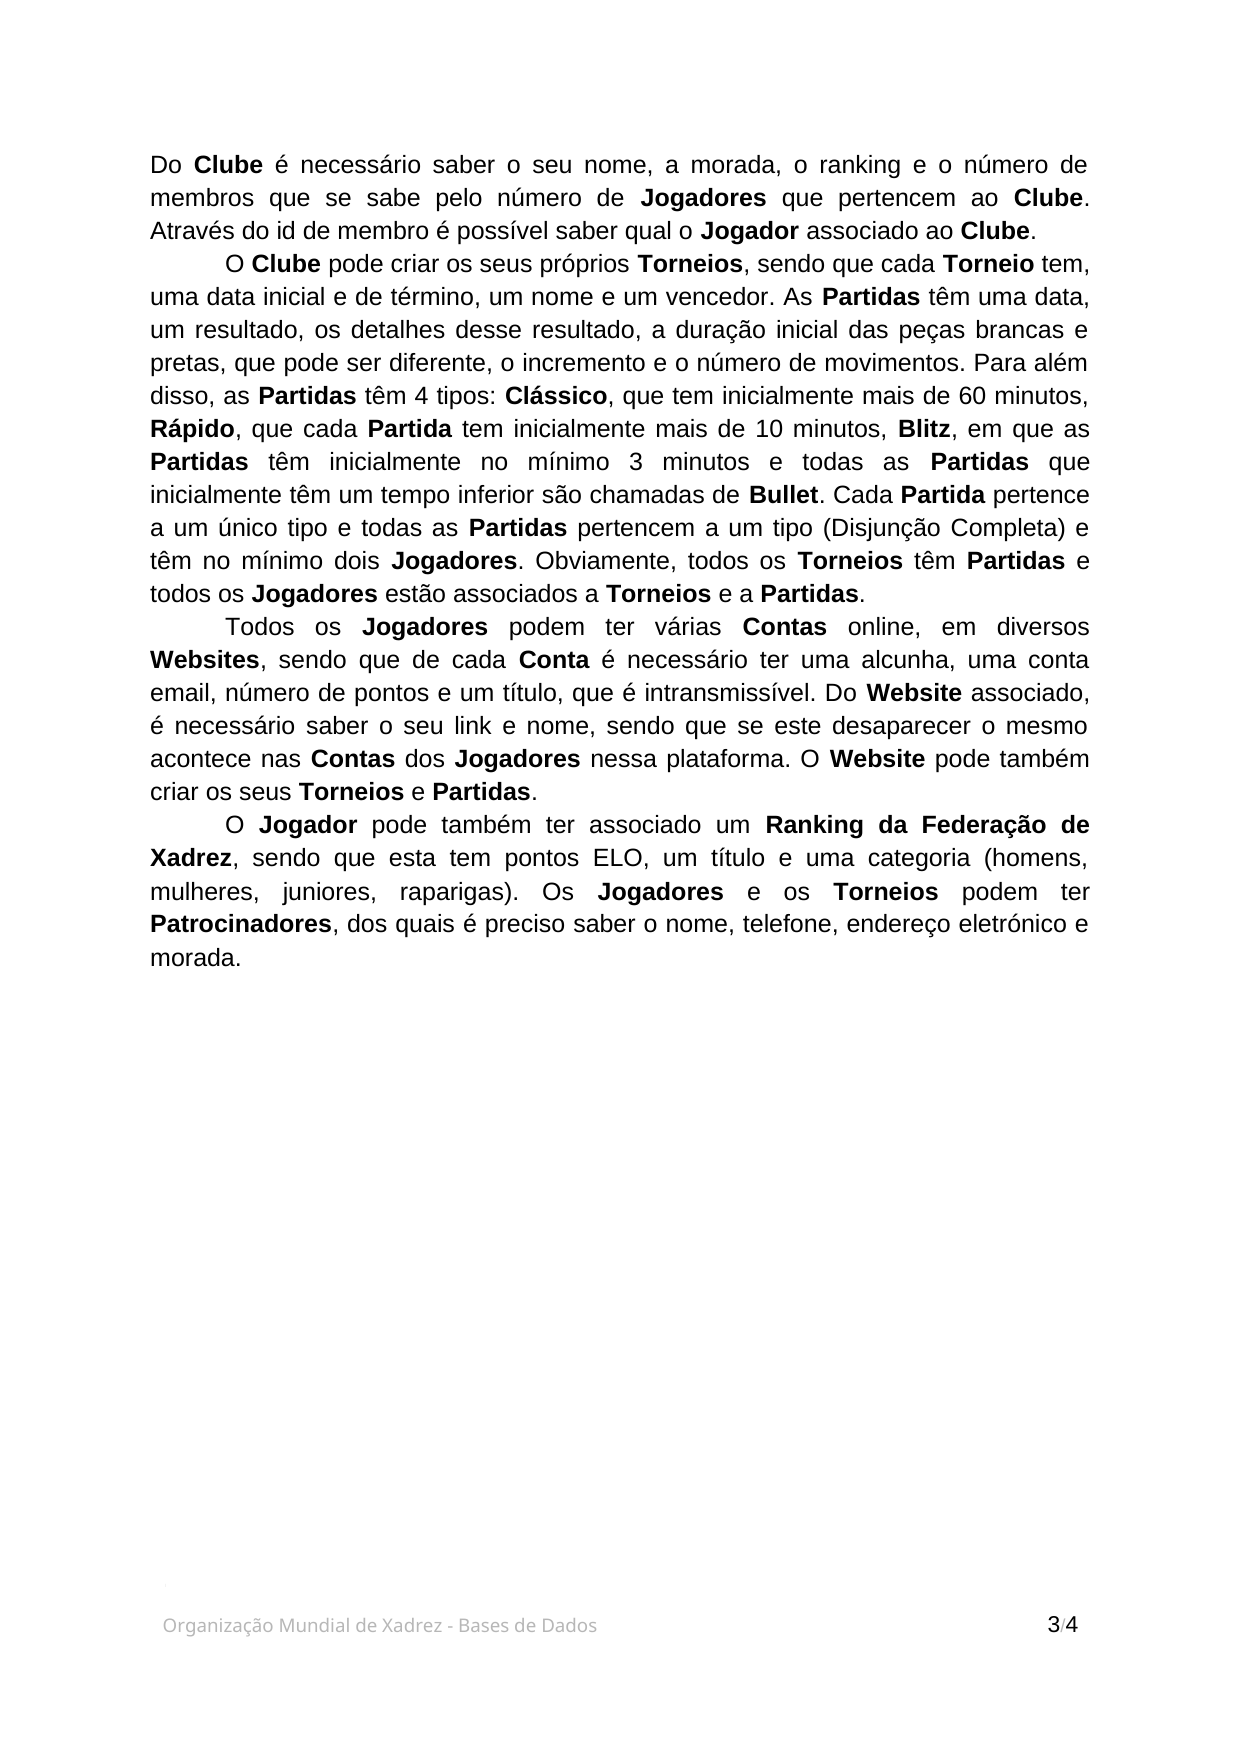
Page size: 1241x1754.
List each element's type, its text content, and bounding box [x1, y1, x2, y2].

text Todos os Jogadores podem ter várias Contas online, em diversos Websites, sendo que de cada Conta é necessário ter uma alcunha, uma conta email, número de pontos e um título, que é intransmissível. Do Website associado, é necessário saber o seu link e nome, sendo que se este desaparecer o mesmo acontece nas Contas dos Jogadores nessa plataforma. O Website pode também criar os seus Torneios e Partidas. [150, 612, 1090, 806]
text Do Clube é necessário saber o seu nome, a morada, o ranking e o número de membros que se sabe pelo número de Jogadores que pertencem ao Clube. Através do id de membro é possível saber qual o Jogador associado ao Clube. [150, 150, 1090, 245]
text O Clube pode criar os seus próprios Torneios, sendo que cada Torneio tem, uma data inicial e de término, um nome e um vencedor. As Partidas têm uma data, um resultado, os detalhes desse resultado, a duração inicial das peças brancas e pretas, que pode ser diferente, o incremento e o número de movimentos. Para além disso, as Partidas têm 4 tipos: Clássico, que tem inicialmente mais de 60 minutos, Rápido, que cada Partida tem inicialmente mais de 10 minutos, Blitz, em que as Partidas têm inicialmente no mínimo 3 minutos e todas as Partidas que inicialmente têm um tempo inferior são chamadas de Bullet. Cada Partida pertence a um único tipo e todas as Partidas pertencem a um tipo (Disjunção Completa) e têm no mínimo dois Jogadores. Obviamente, todos os Torneios têm Partidas e todos os Jogadores estão associados a Torneios e a Partidas. [150, 249, 1090, 608]
text O Jogador pode também ter associado um Ranking da Federação de Xadrez, sendo que esta tem pontos ELO, um título e uma categoria (homens, mulheres, juniores, raparigas). Os Jogadores e os Torneios podem ter Patrocinadores, dos quais é preciso saber o nome, telefone, endereço eletrónico e morada. [150, 810, 1090, 971]
